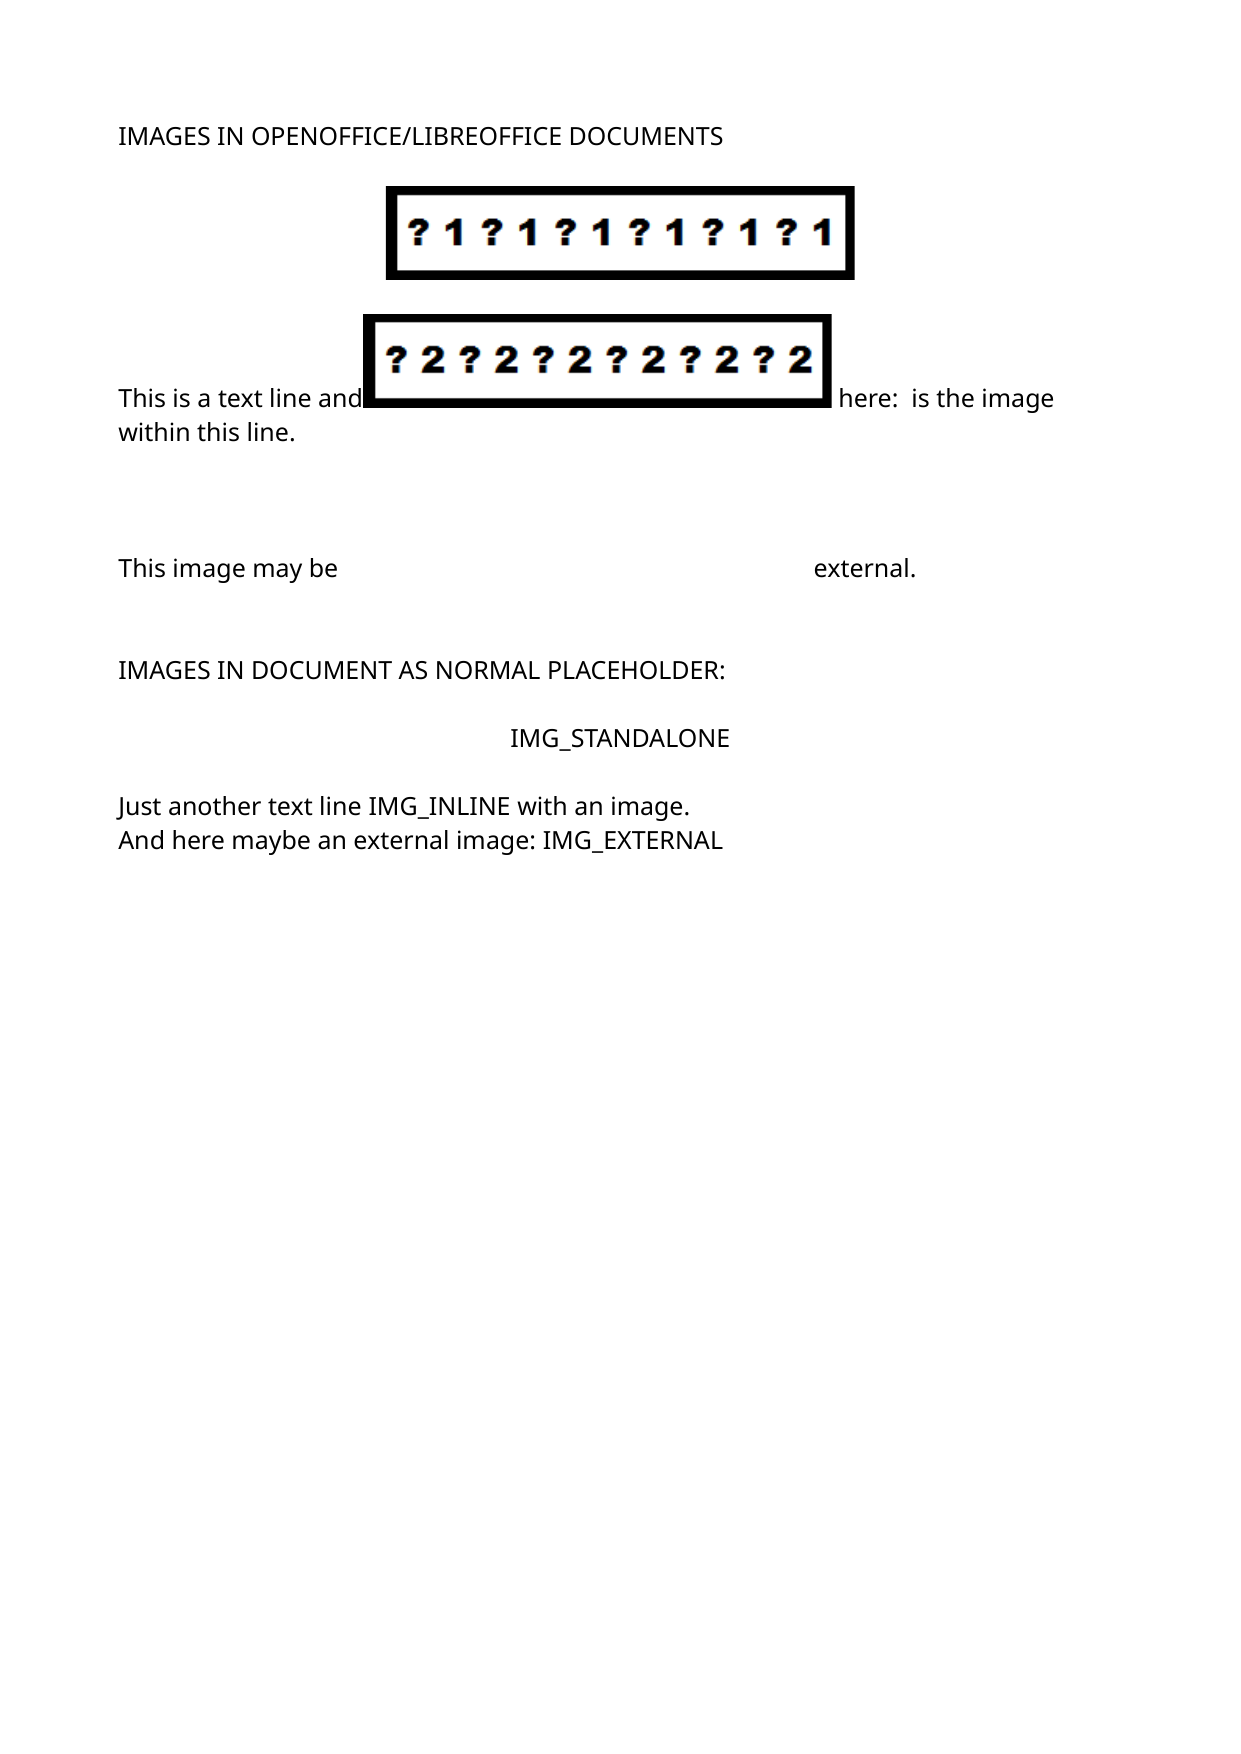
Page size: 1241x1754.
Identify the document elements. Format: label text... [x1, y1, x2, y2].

picture [385, 186, 855, 280]
text IMAGES IN DOCUMENT AS NORMAL PLACEHOLDER: [118, 652, 1122, 686]
text IMAGES IN OPENOFFICE/LIBREOFFICE DOCUMENTS [118, 118, 1122, 152]
text Just another text line IMG_INLINE with an image. [118, 789, 1122, 823]
text This is a text line and here: is the image within this line. [118, 314, 1122, 449]
text And here maybe an external image: IMG_EXTERNAL [118, 823, 1122, 857]
text IMG_STANDALONE [118, 721, 1122, 754]
picture [363, 314, 832, 408]
text This image may be external. [118, 483, 1122, 584]
